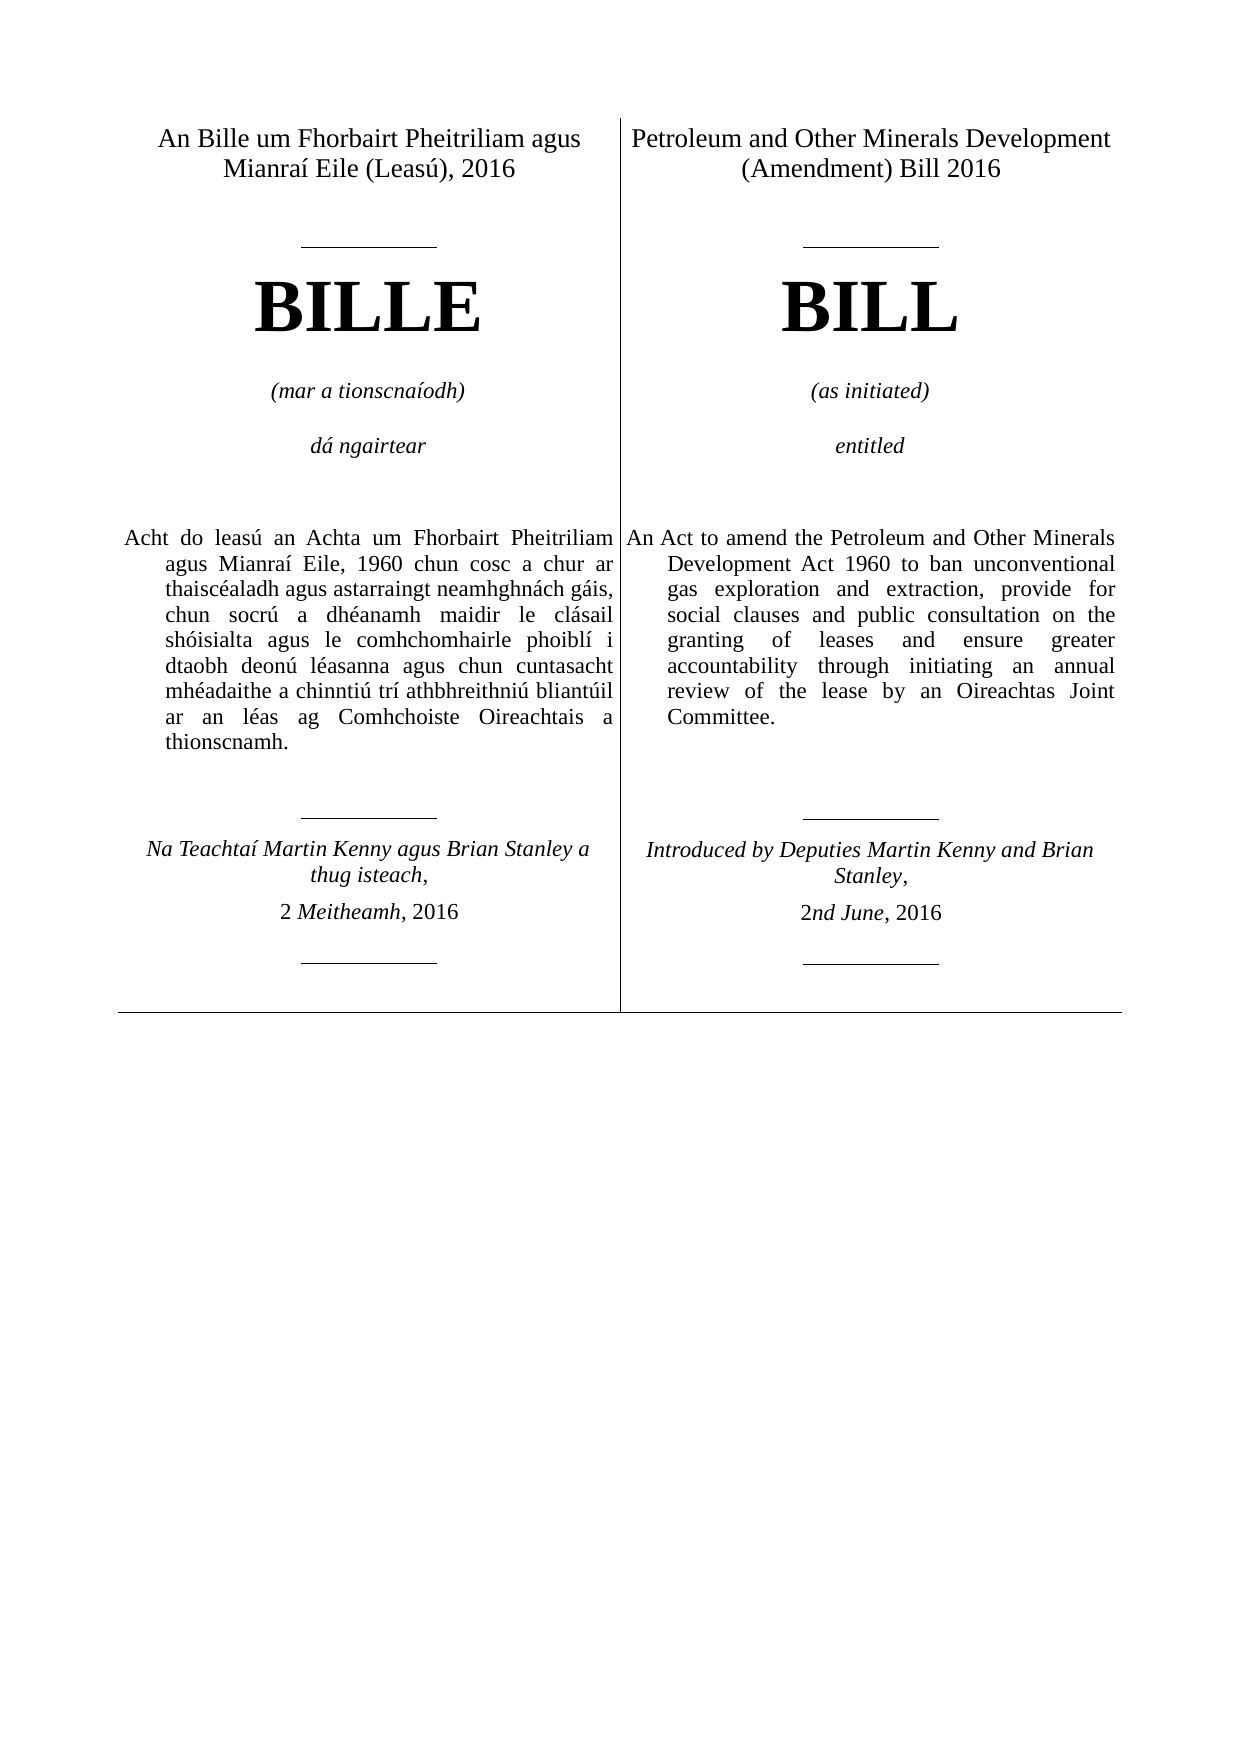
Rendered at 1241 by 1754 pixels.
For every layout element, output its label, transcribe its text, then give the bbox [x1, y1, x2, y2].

table_header Petroleum and Other Minerals Development (Amendment) Bill 2016 BILL (as initiated) entitled An Act to amend the Petroleum and Other Minerals Development Act 1960 to ban unconventional gas exploration and extraction, provide for social clauses and public consultation on the granting of leases and ensure greater accountability through initiating an annual review of the lease by an Oireachtas Joint Committee. Introduced by Deputies Martin Kenny and Brian Stanley, 2nd June, 2016 [621, 118, 1122, 1012]
table_header An Bille um Fhorbairt Pheitriliam agus Mianraí Eile (Leasú), 2016 BILLE (mar a tionscnaíodh) dá ngairtear Acht do leasú an Achta um Fhorbairt Pheitriliam agus Mianraí Eile, 1960 chun cosc a chur ar thaiscéaladh agus astarraingt neamhghnách gáis, chun socrú a dhéanamh maidir le clásail shóisialta agus le comhchomhairle phoiblí i dtaobh deonú léasanna agus chun cuntasacht mhéadaithe a chinntiú trí athbhreithniú bliantúil ar an léas ag Comhchoiste Oireachtais a thionscnamh. Na Teachtaí Martin Kenny agus Brian Stanley a thug isteach, 2 Meitheamh, 2016 [118, 118, 620, 1012]
